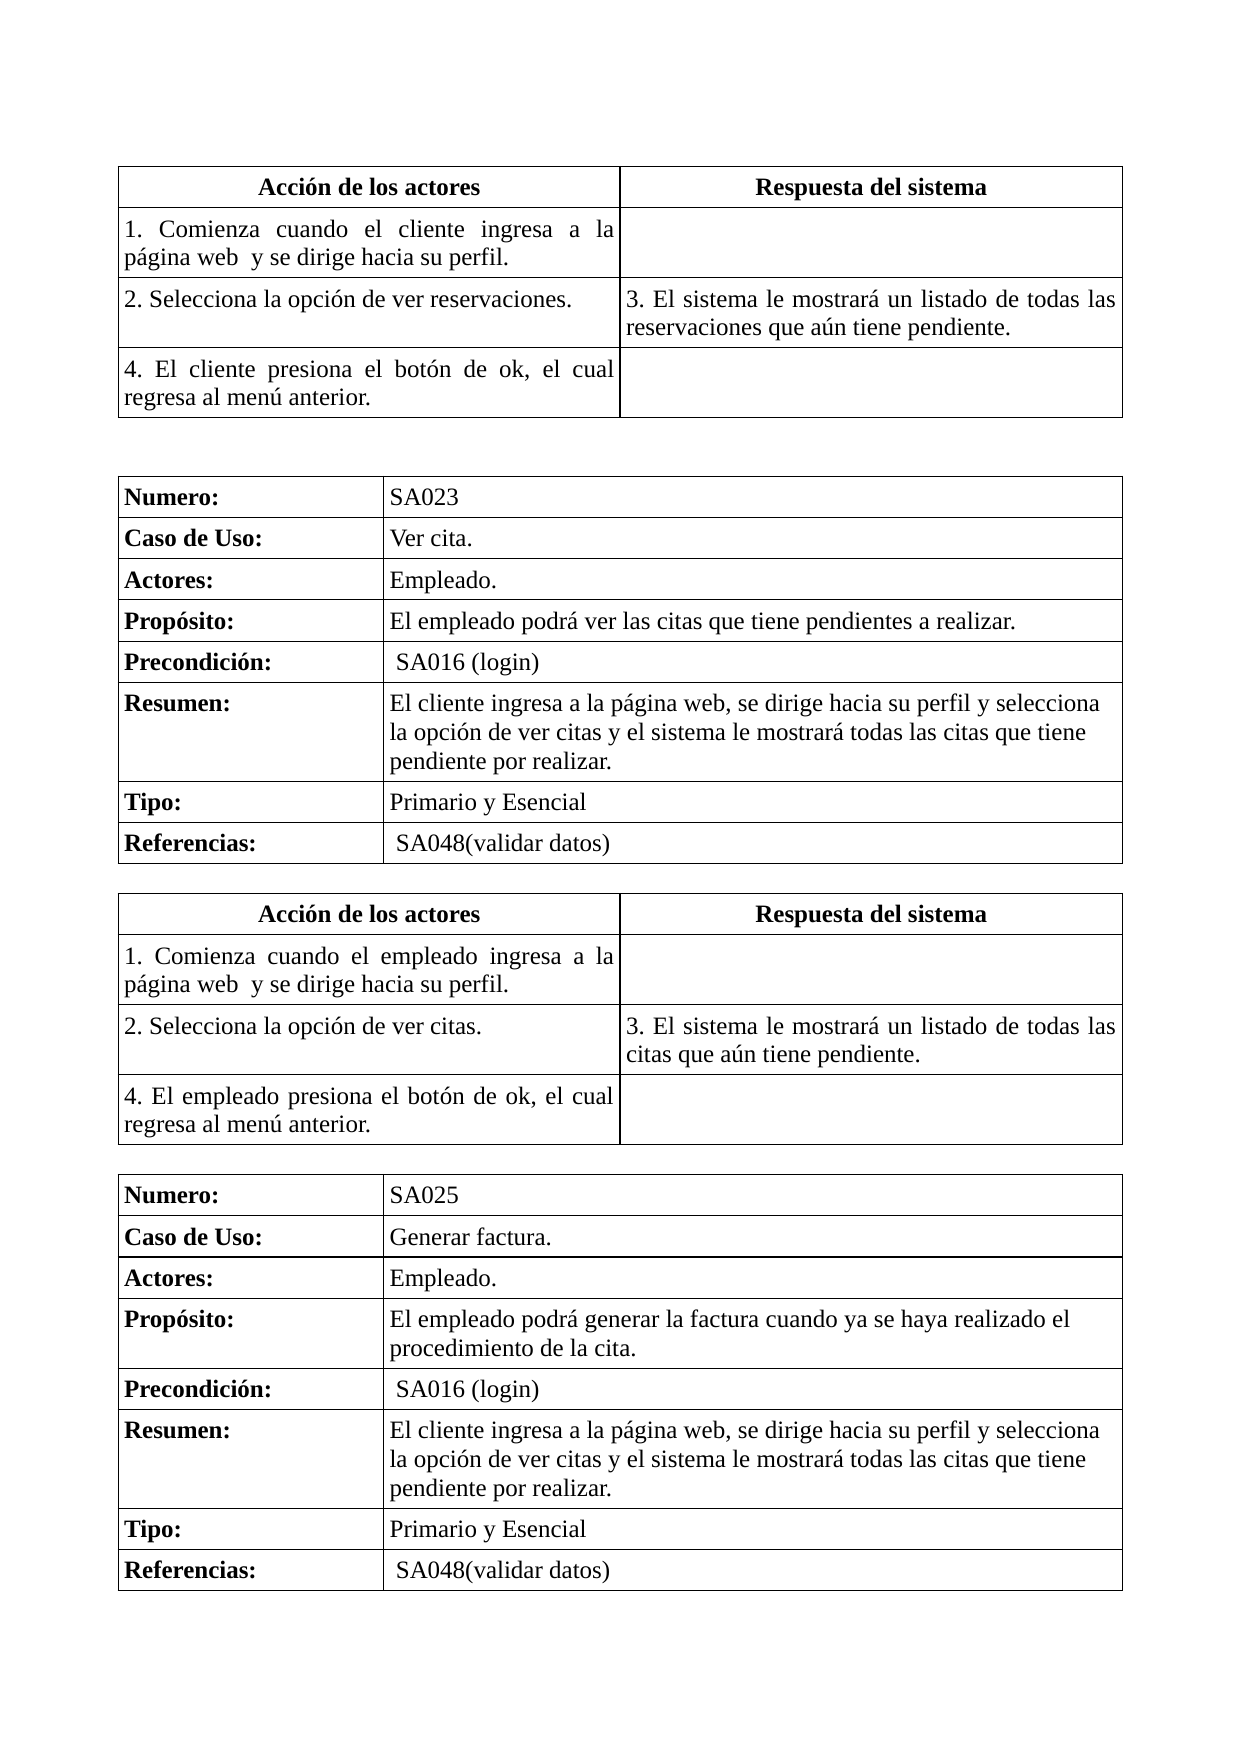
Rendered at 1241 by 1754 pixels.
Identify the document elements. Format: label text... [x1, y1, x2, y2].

table_cell Primario y Esencial [384, 1509, 1122, 1549]
table_cell Propósito: [119, 600, 383, 641]
table_cell Propósito: [119, 1299, 383, 1368]
table_cell Referencias: [119, 1550, 383, 1590]
table_cell [621, 208, 1122, 277]
table_cell 4. El cliente presiona el botón de ok, el cual regresa al menú anterior. [119, 348, 619, 417]
table_cell [621, 1075, 1122, 1144]
table_cell SA016 (login) [384, 642, 1122, 682]
table_cell [621, 348, 1122, 417]
table_cell 3. El sistema le mostrará un listado de todas las reservaciones que aún tiene pendiente. [621, 278, 1122, 347]
table_cell Precondición: [119, 1369, 383, 1409]
table_cell Tipo: [119, 782, 383, 822]
table_cell El empleado podrá generar la factura cuando ya se haya realizado el procedimiento de la cita. [384, 1299, 1122, 1368]
table_cell Empleado. [384, 559, 1122, 599]
table_cell SA048(validar datos) [384, 823, 1122, 863]
table_cell Generar factura. [384, 1216, 1122, 1256]
table_cell Actores: [119, 1258, 383, 1298]
table_cell Empleado. [384, 1258, 1122, 1298]
table_cell [621, 935, 1122, 1004]
table_cell Resumen: [119, 683, 383, 781]
table_cell El cliente ingresa a la página web, se dirige hacia su perfil y selecciona la opción de ver citas y el sistema le mostrará todas las citas que tiene pendiente por realizar. [384, 683, 1122, 781]
table_cell El cliente ingresa a la página web, se dirige hacia su perfil y selecciona la opción de ver citas y el sistema le mostrará todas las citas que tiene pendiente por realizar. [384, 1410, 1122, 1508]
table_header Acción de los actores [119, 894, 619, 934]
table_cell Resumen: [119, 1410, 383, 1508]
table_cell Tipo: [119, 1509, 383, 1549]
table_cell 1. Comienza cuando el cliente ingresa a la página web y se dirige hacia su perfil. [119, 208, 619, 277]
table_cell 3. El sistema le mostrará un listado de todas las citas que aún tiene pendiente. [621, 1005, 1122, 1074]
table_cell 2. Selecciona la opción de ver reservaciones. [119, 278, 619, 347]
table_header Numero: [119, 1175, 383, 1215]
table_cell El empleado podrá ver las citas que tiene pendientes a realizar. [384, 600, 1122, 641]
table_header Numero: [119, 477, 383, 517]
table_cell SA048(validar datos) [384, 1550, 1122, 1590]
table_header SA023 [384, 477, 1122, 517]
table_cell Referencias: [119, 823, 383, 863]
table_header Respuesta del sistema [621, 894, 1122, 934]
table_cell 2. Selecciona la opción de ver citas. [119, 1005, 619, 1074]
table_cell Ver cita. [384, 518, 1122, 558]
table_cell Caso de Uso: [119, 518, 383, 558]
table_header Acción de los actores [119, 167, 619, 207]
table_header SA025 [384, 1175, 1122, 1215]
table_cell Caso de Uso: [119, 1216, 383, 1256]
table_header Respuesta del sistema [621, 167, 1122, 207]
table_cell Precondición: [119, 642, 383, 682]
table_cell SA016 (login) [384, 1369, 1122, 1409]
table_cell Actores: [119, 559, 383, 599]
table_cell Primario y Esencial [384, 782, 1122, 822]
table_cell 4. El empleado presiona el botón de ok, el cual regresa al menú anterior. [119, 1075, 619, 1144]
table_cell 1. Comienza cuando el empleado ingresa a la página web y se dirige hacia su perfil. [119, 935, 619, 1004]
